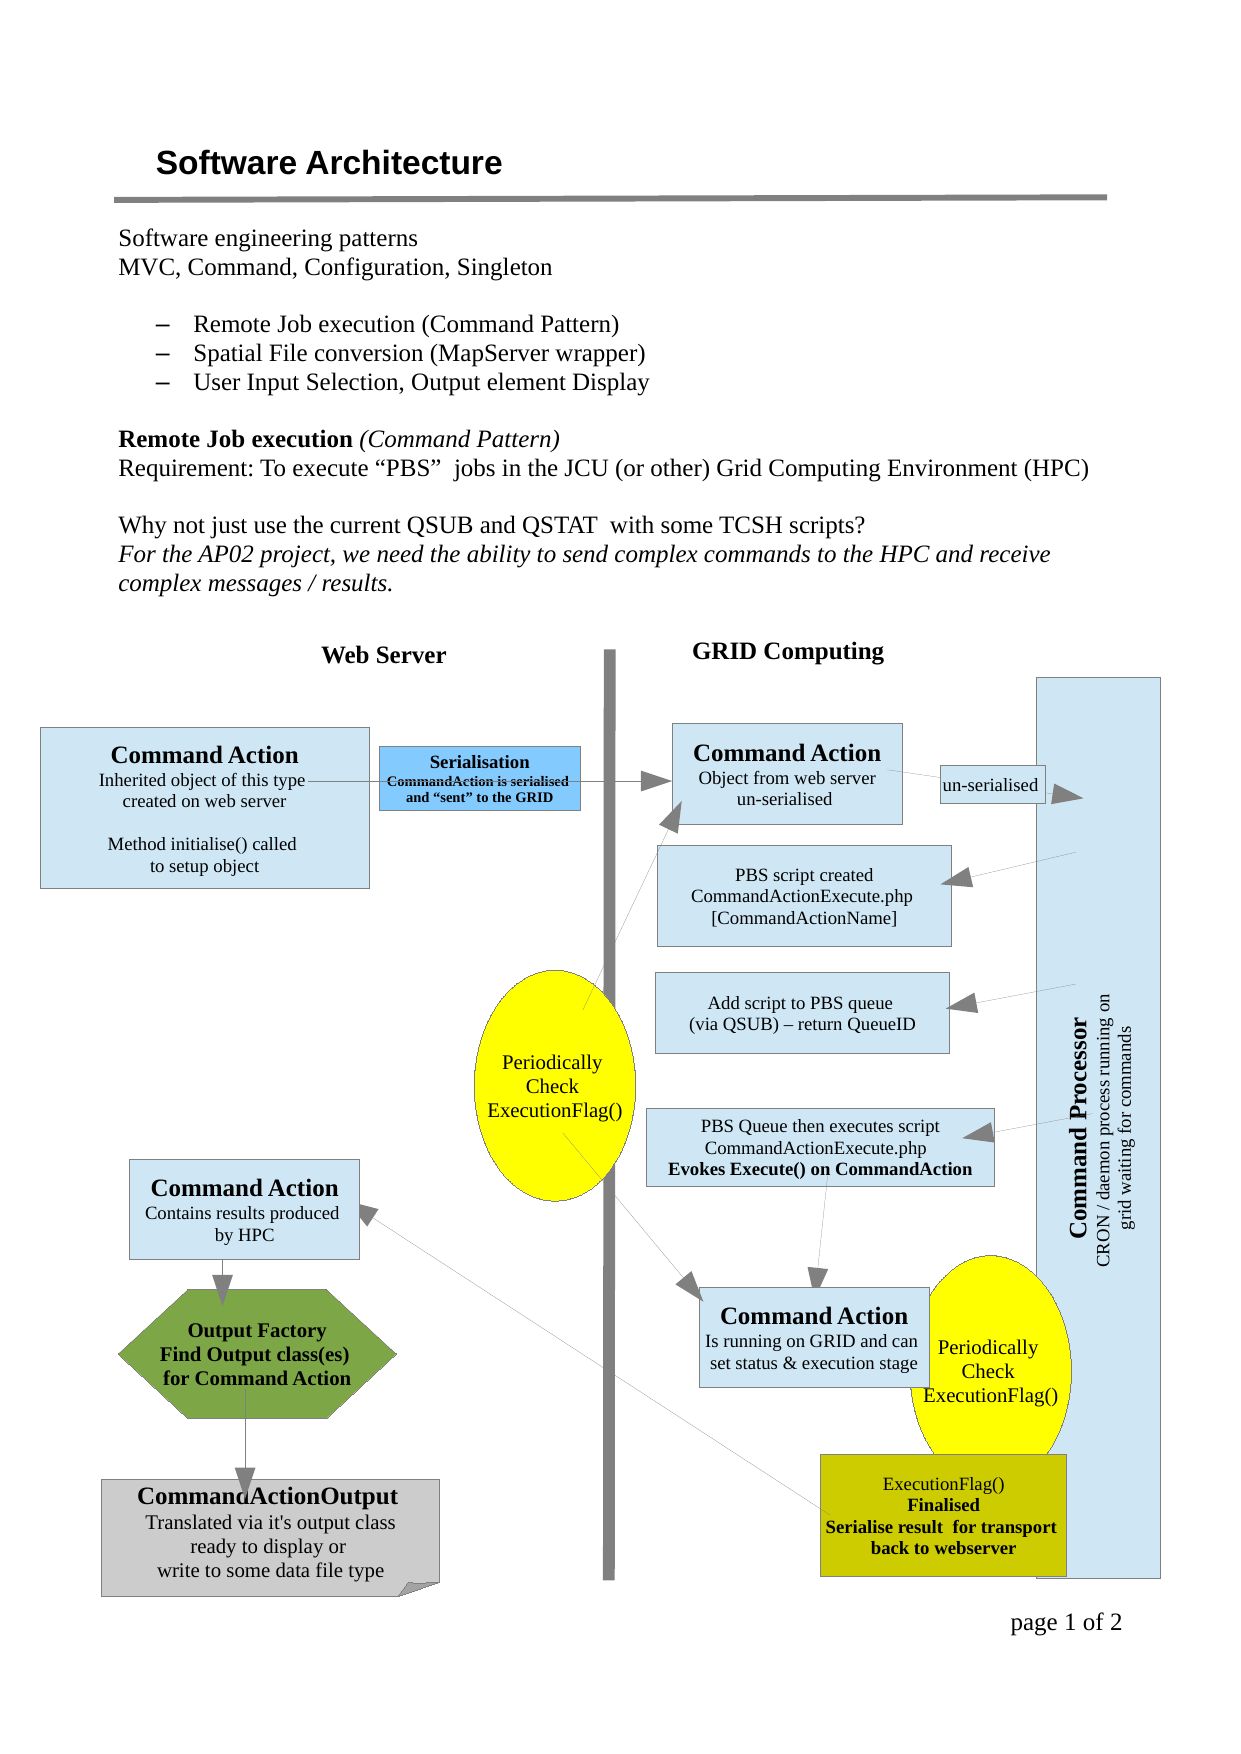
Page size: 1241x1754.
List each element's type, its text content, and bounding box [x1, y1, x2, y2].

text Software engineering patterns [118, 223, 1122, 252]
list User Input Selection, Output element Display [156, 367, 1122, 396]
text Why not just use the current QSUB and QSTAT with some TCSH scripts? [118, 511, 1122, 539]
subtitle Software Architecture [156, 143, 1122, 182]
list Spatial File conversion (MapServer wrapper) [156, 338, 1122, 367]
text Remote Job execution (Command Pattern) [118, 424, 1122, 453]
text MVC, Command, Configuration, Singleton [118, 252, 1122, 281]
text Requirement: To execute “PBS” jobs in the JCU (or other) Grid Computing Environment (HPC) [118, 453, 1122, 482]
list Remote Job execution (Command Pattern) [156, 309, 1122, 338]
text For the AP02 project, we need the ability to send complex commands to the HPC and receive complex messages / results. [118, 539, 1122, 597]
